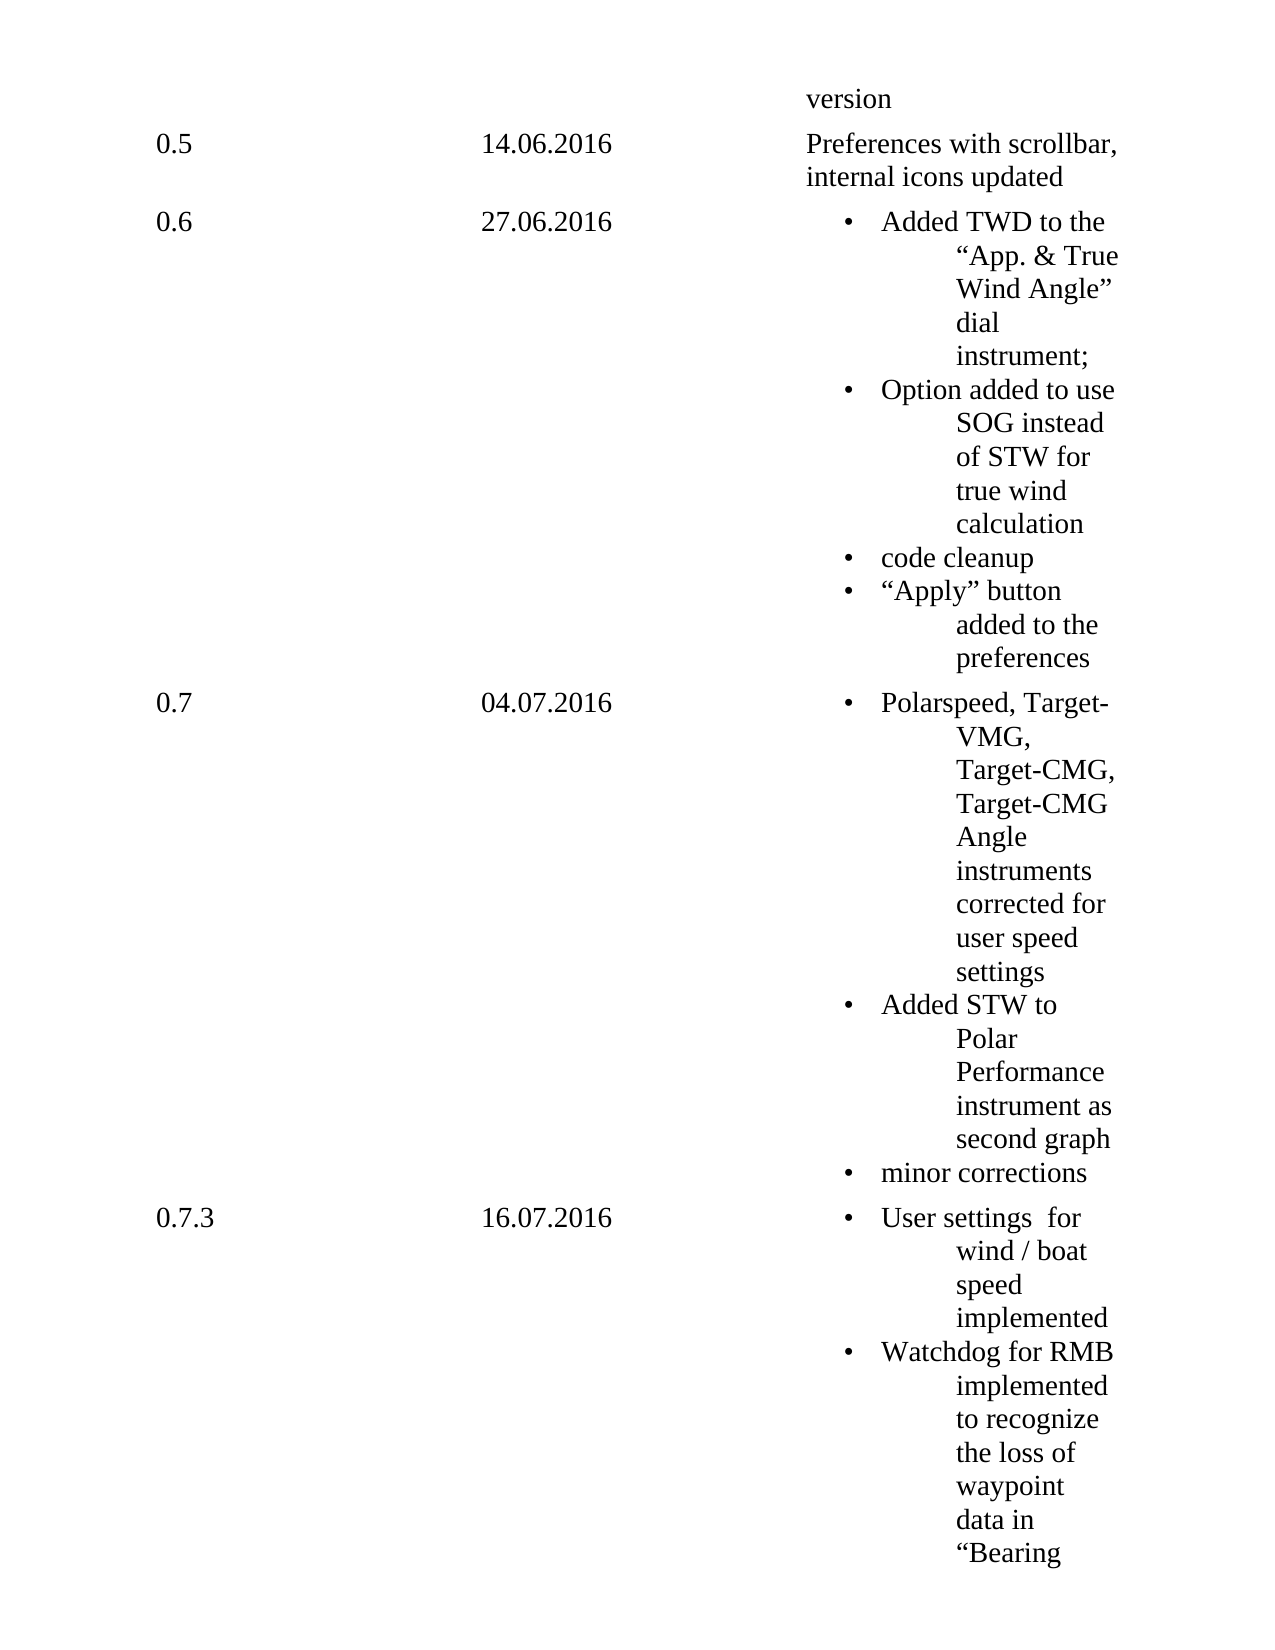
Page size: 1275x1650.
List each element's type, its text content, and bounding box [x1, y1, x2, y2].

table_cell User settings for wind / boat speed implemented Watchdog for RMB implemented to recognize the loss of waypoint data in “Bearing [800, 1194, 1125, 1574]
table_cell 04.07.2016 [475, 680, 800, 1194]
table_cell [150, 75, 475, 120]
table_cell 16.07.2016 [475, 1194, 800, 1574]
table_cell 0.5 [150, 120, 475, 198]
table_cell Added TWD to the “App. & True Wind Angle” dial instrument; Option added to use SOG instead of STW for true wind calculation code cleanup “Apply” button added to the preferences [800, 199, 1125, 679]
table_cell 27.06.2016 [475, 199, 800, 679]
table_cell [475, 75, 800, 120]
table_cell Polarspeed, Target-VMG, Target-CMG, Target-CMG Angle instruments corrected for user speed settings Added STW to Polar Performance instrument as second graph minor corrections [800, 680, 1125, 1194]
table_cell 0.7 [150, 680, 475, 1194]
table_cell 0.7.3 [150, 1194, 475, 1574]
table_cell version [800, 75, 1125, 120]
table_cell 0.6 [150, 199, 475, 679]
table_cell 14.06.2016 [475, 120, 800, 198]
table_cell Preferences with scrollbar, internal icons updated [800, 120, 1125, 198]
